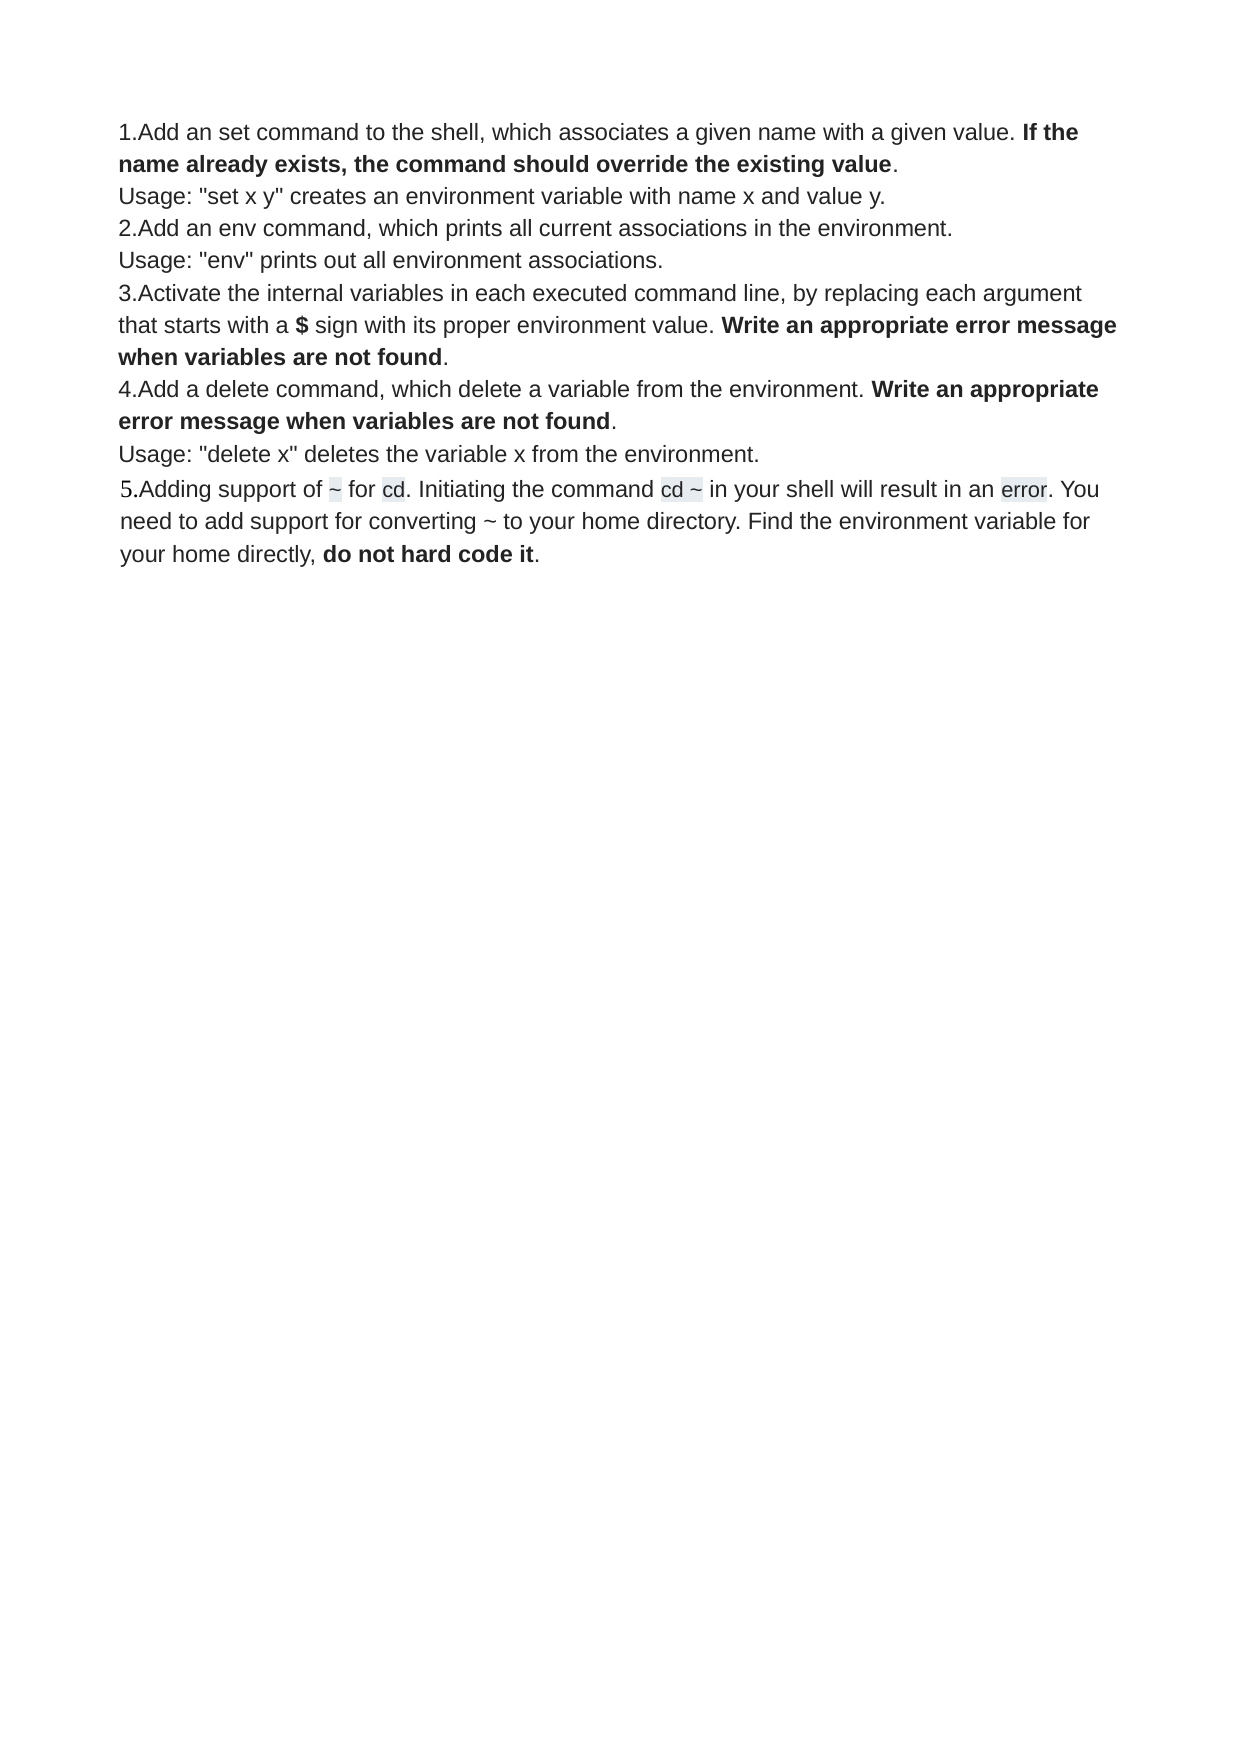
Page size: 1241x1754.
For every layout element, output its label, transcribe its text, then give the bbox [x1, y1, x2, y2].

list Add an env command, which prints all current associations in the environment. Usage: "env" prints out all environment associations. [118, 215, 1122, 274]
list Add a delete command, which delete a variable from the environment. Write an appropriate error message when variables are not found. Usage: "delete x" deletes the variable x from the environment. [118, 376, 1122, 467]
list Add an set command to the shell, which associates a given name with a given value. If the name already exists, the command should override the existing value. Usage: "set x y" creates an environment variable with name x and value y. [118, 118, 1122, 209]
list Adding support of ~ for cd. Initiating the command cd ~ in your shell will result in an error. You need to add support for converting ~ to your home directory. Find the environment variable for your home directly, do not hard code it. [120, 474, 1121, 567]
list Activate the internal variables in each executed command line, by replacing each argument that starts with a $ sign with its proper environment value. Write an appropriate error message when variables are not found. [118, 279, 1122, 370]
